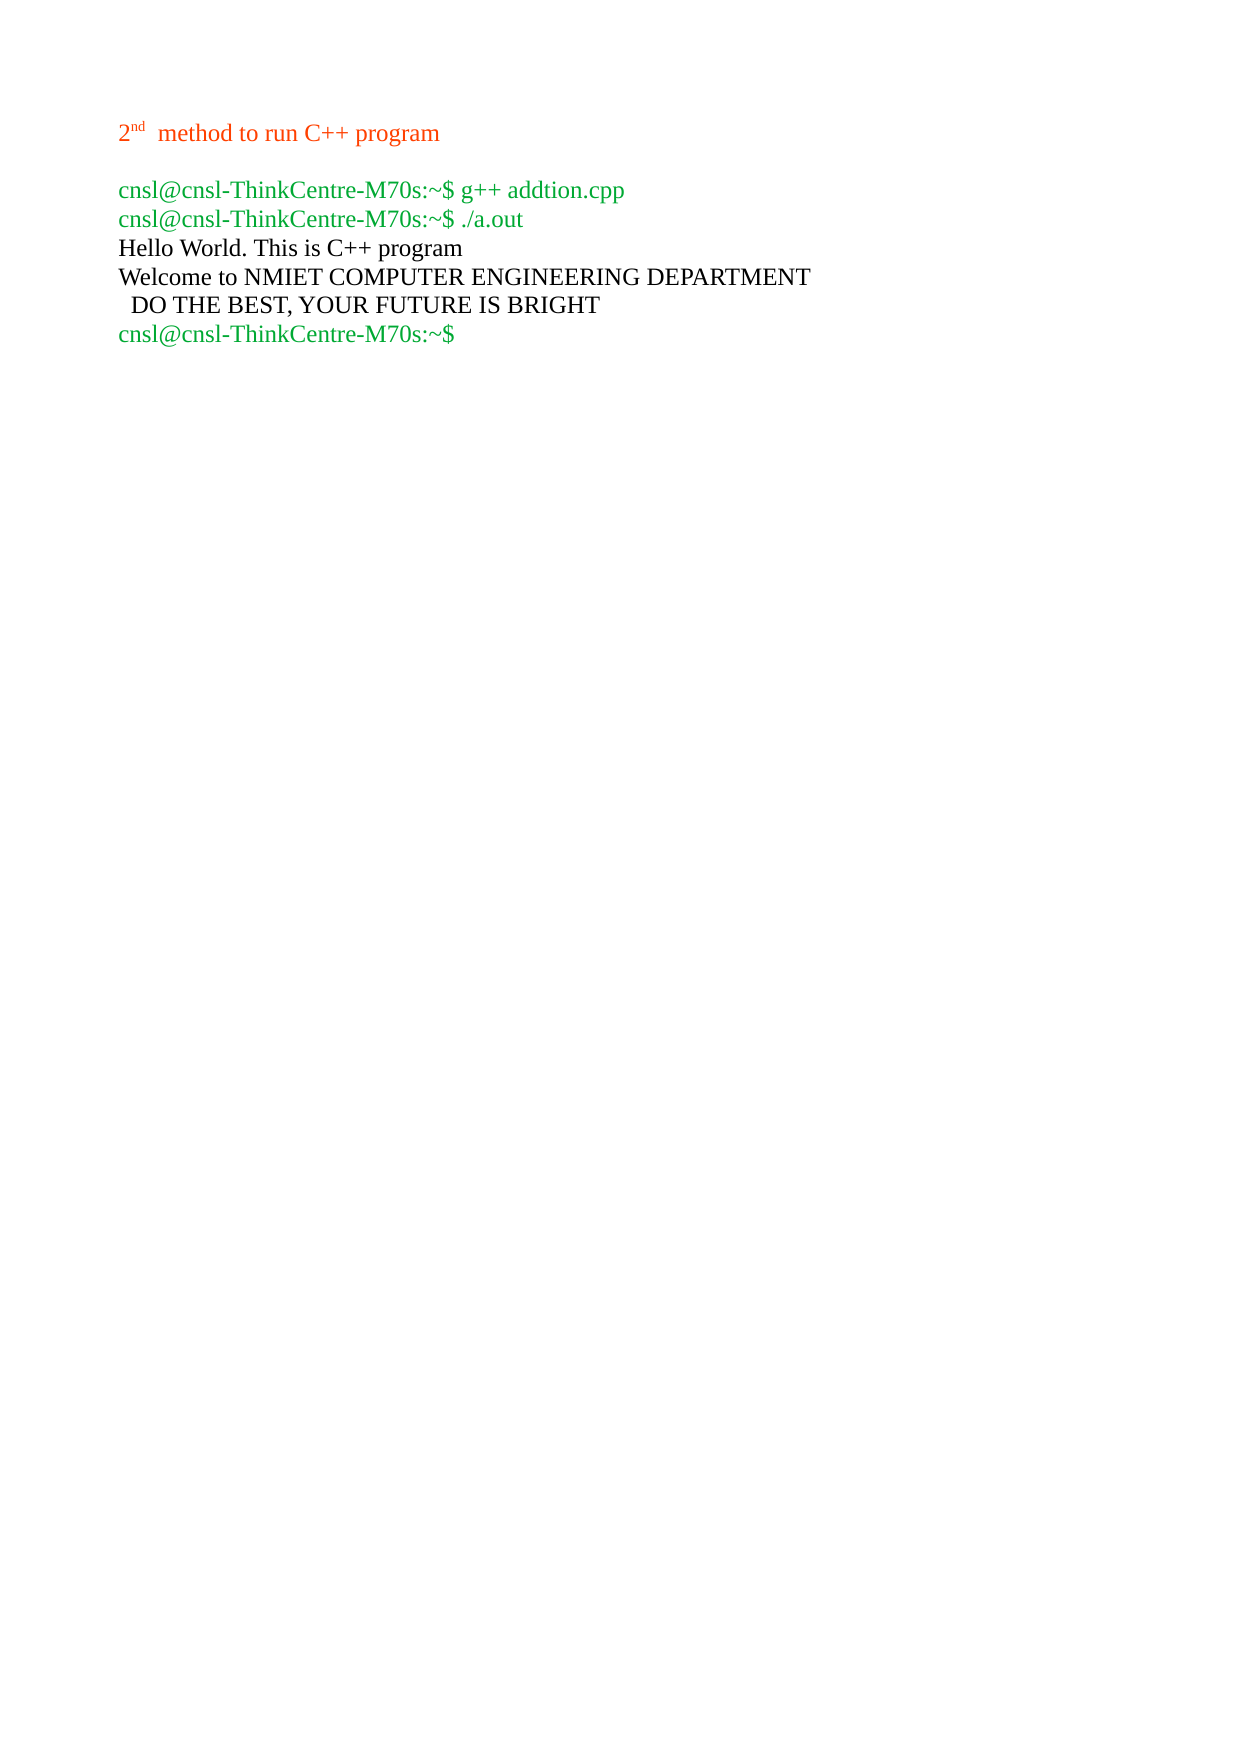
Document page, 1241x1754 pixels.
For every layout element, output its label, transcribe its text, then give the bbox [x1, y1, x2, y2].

text DO THE BEST, YOUR FUTURE IS BRIGHT [118, 291, 1122, 319]
text 2nd method to run C++ program [118, 118, 1122, 147]
text cnsl@cnsl-ThinkCentre-M70s:~$ ./a.out [118, 204, 1122, 233]
text Hello World. This is C++ program [118, 233, 1122, 262]
text Welcome to NMIET COMPUTER ENGINEERING DEPARTMENT [118, 262, 1122, 291]
text cnsl@cnsl-ThinkCentre-M70s:~$ [118, 319, 1122, 348]
text cnsl@cnsl-ThinkCentre-M70s:~$ g++ addtion.cpp [118, 176, 1122, 204]
